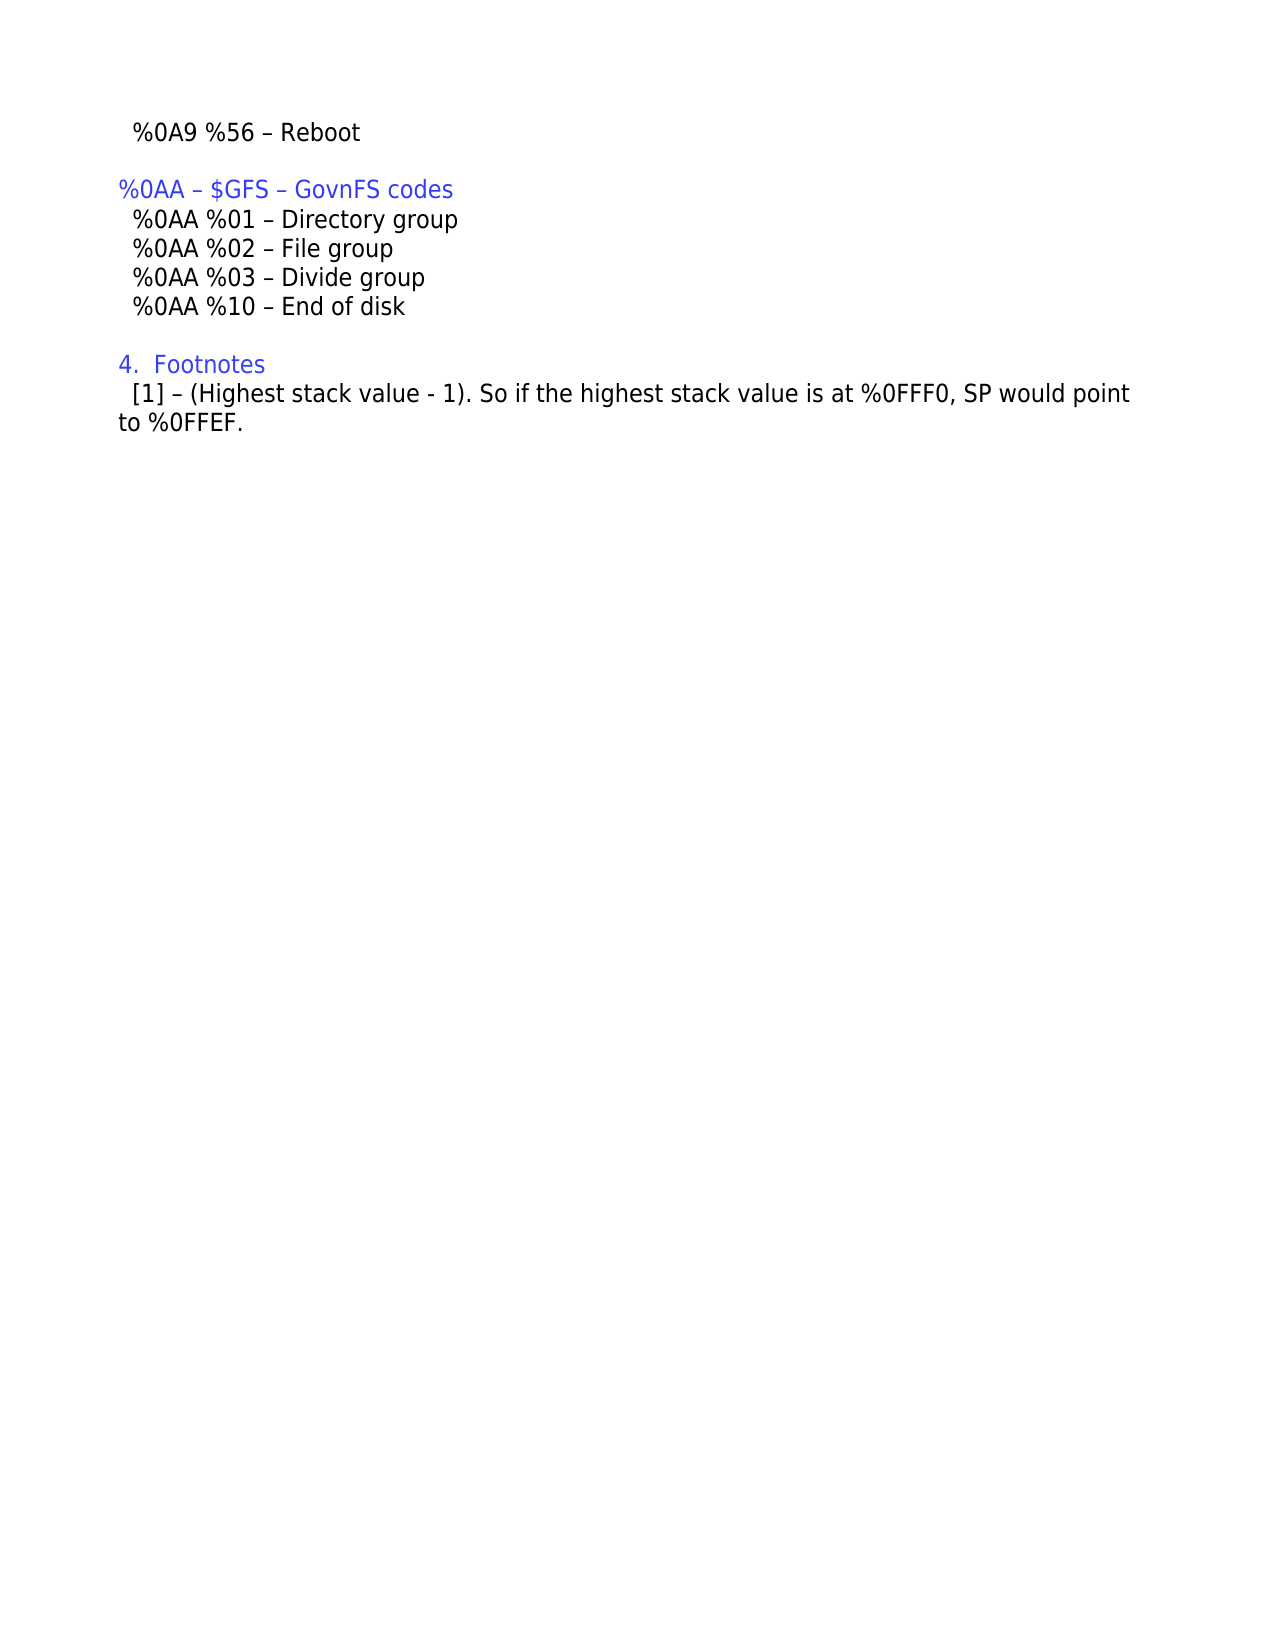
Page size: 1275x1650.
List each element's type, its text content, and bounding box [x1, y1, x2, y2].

text %0AA %03 – Divide group [118, 263, 1157, 292]
text %0A9 %56 – Reboot [118, 118, 1157, 147]
text %0AA – $GFS – GovnFS codes [118, 176, 1157, 205]
text %0AA %10 – End of disk [118, 292, 1157, 322]
text [1] – (Highest stack value - 1). So if the highest stack value is at %0FFF0, SP would point to %0FFEF. [118, 379, 1157, 437]
text %0AA %01 – Directory group [118, 205, 1157, 234]
text 4. Footnotes [118, 350, 1157, 379]
text %0AA %02 – File group [118, 234, 1157, 263]
